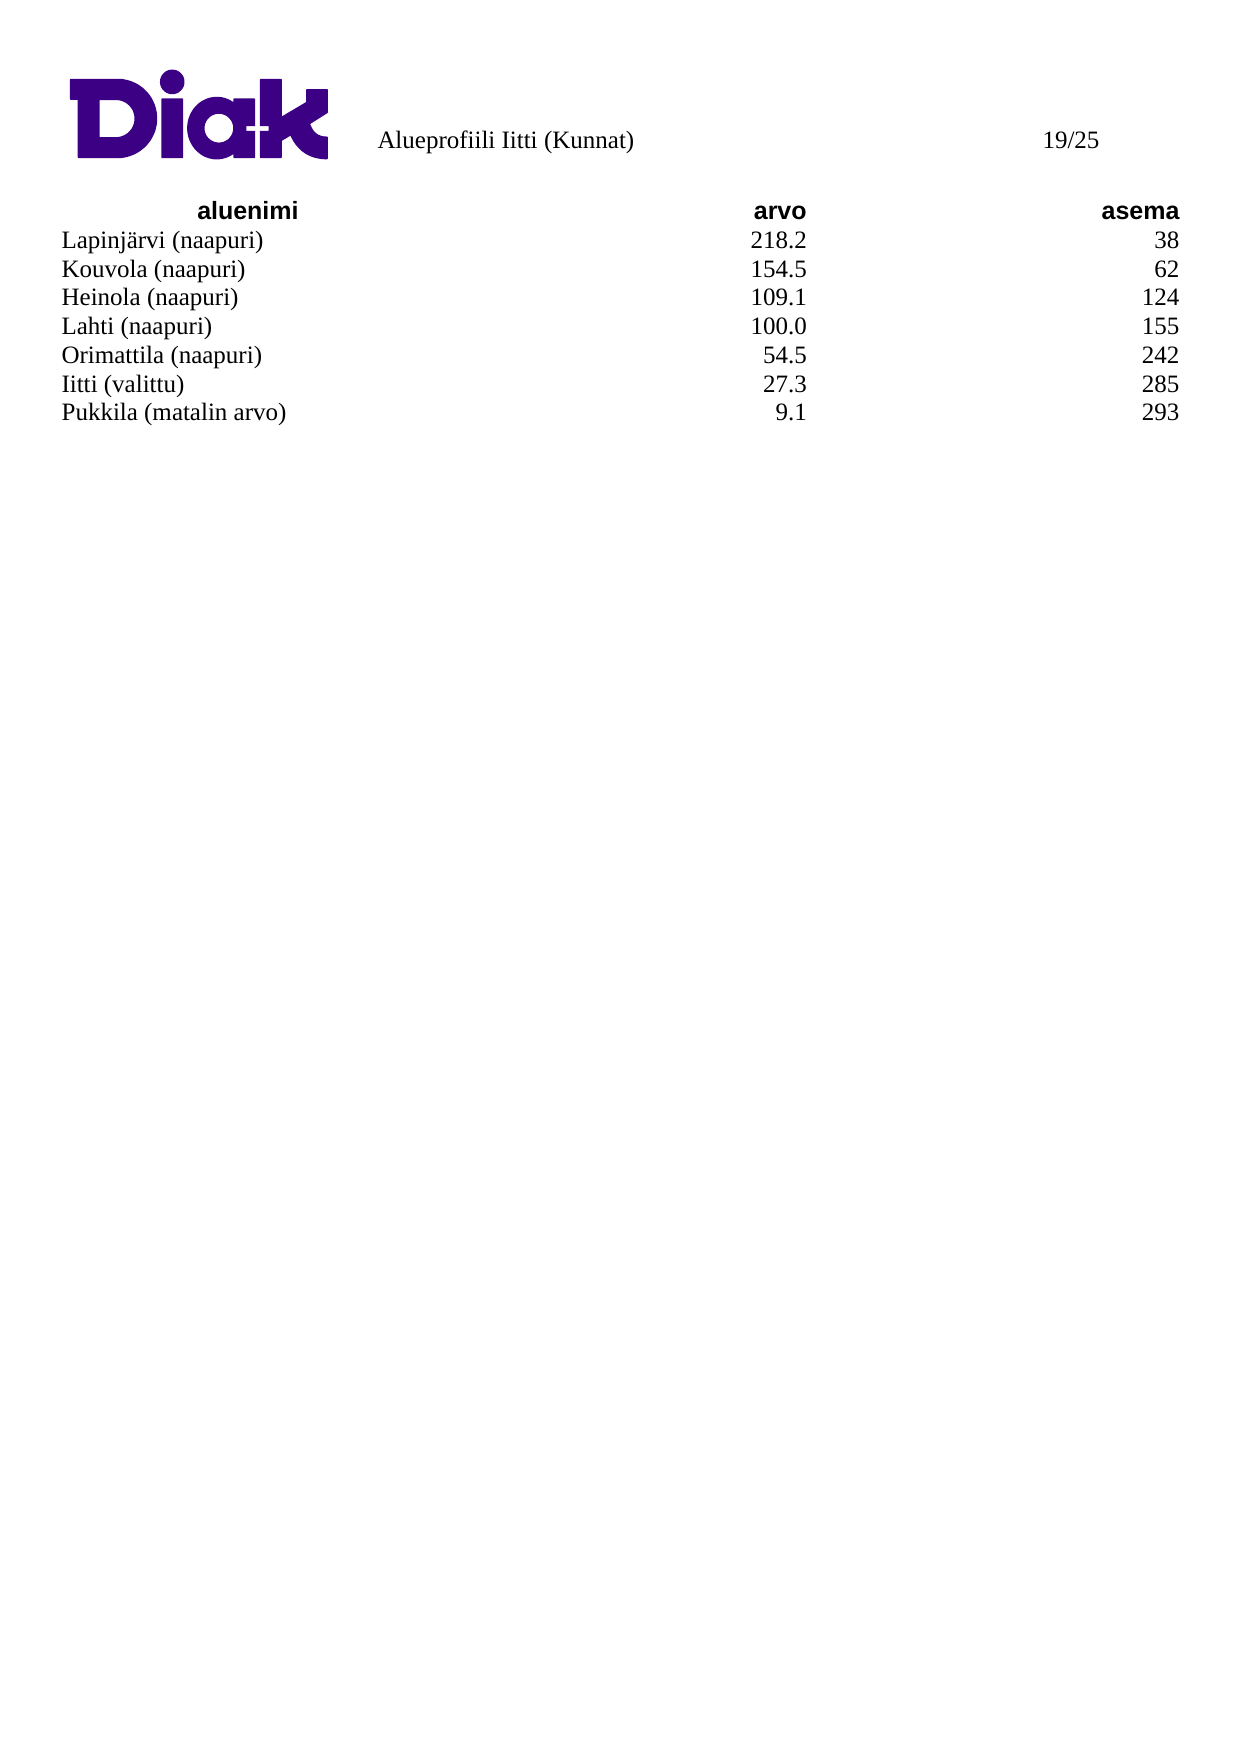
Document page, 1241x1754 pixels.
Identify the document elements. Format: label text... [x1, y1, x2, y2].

table_cell Kouvola (naapuri) [61, 254, 434, 282]
table_cell 100.0 [434, 311, 806, 340]
table_cell Pukkila (matalin arvo) [61, 398, 434, 426]
table_cell 62 [806, 254, 1179, 282]
table_cell 38 [806, 225, 1179, 254]
table_cell 155 [806, 311, 1179, 340]
table_header asema [806, 196, 1179, 225]
table_cell Orimattila (naapuri) [61, 340, 434, 369]
table_cell 9.1 [434, 398, 806, 426]
table_header arvo [434, 196, 806, 225]
table_cell 218.2 [434, 225, 806, 254]
table_cell 54.5 [434, 340, 806, 369]
table_cell Lapinjärvi (naapuri) [61, 225, 434, 254]
table_cell Iitti (valittu) [61, 369, 434, 397]
table_cell 27.3 [434, 369, 806, 397]
table_cell Heinola (naapuri) [61, 283, 434, 311]
table_header aluenimi [61, 196, 434, 225]
table_cell 109.1 [434, 283, 806, 311]
table_cell 124 [806, 283, 1179, 311]
table_cell 293 [806, 398, 1179, 426]
table_cell 242 [806, 340, 1179, 369]
table_cell Lahti (naapuri) [61, 311, 434, 340]
table_cell 285 [806, 369, 1179, 397]
table_cell 154.5 [434, 254, 806, 282]
